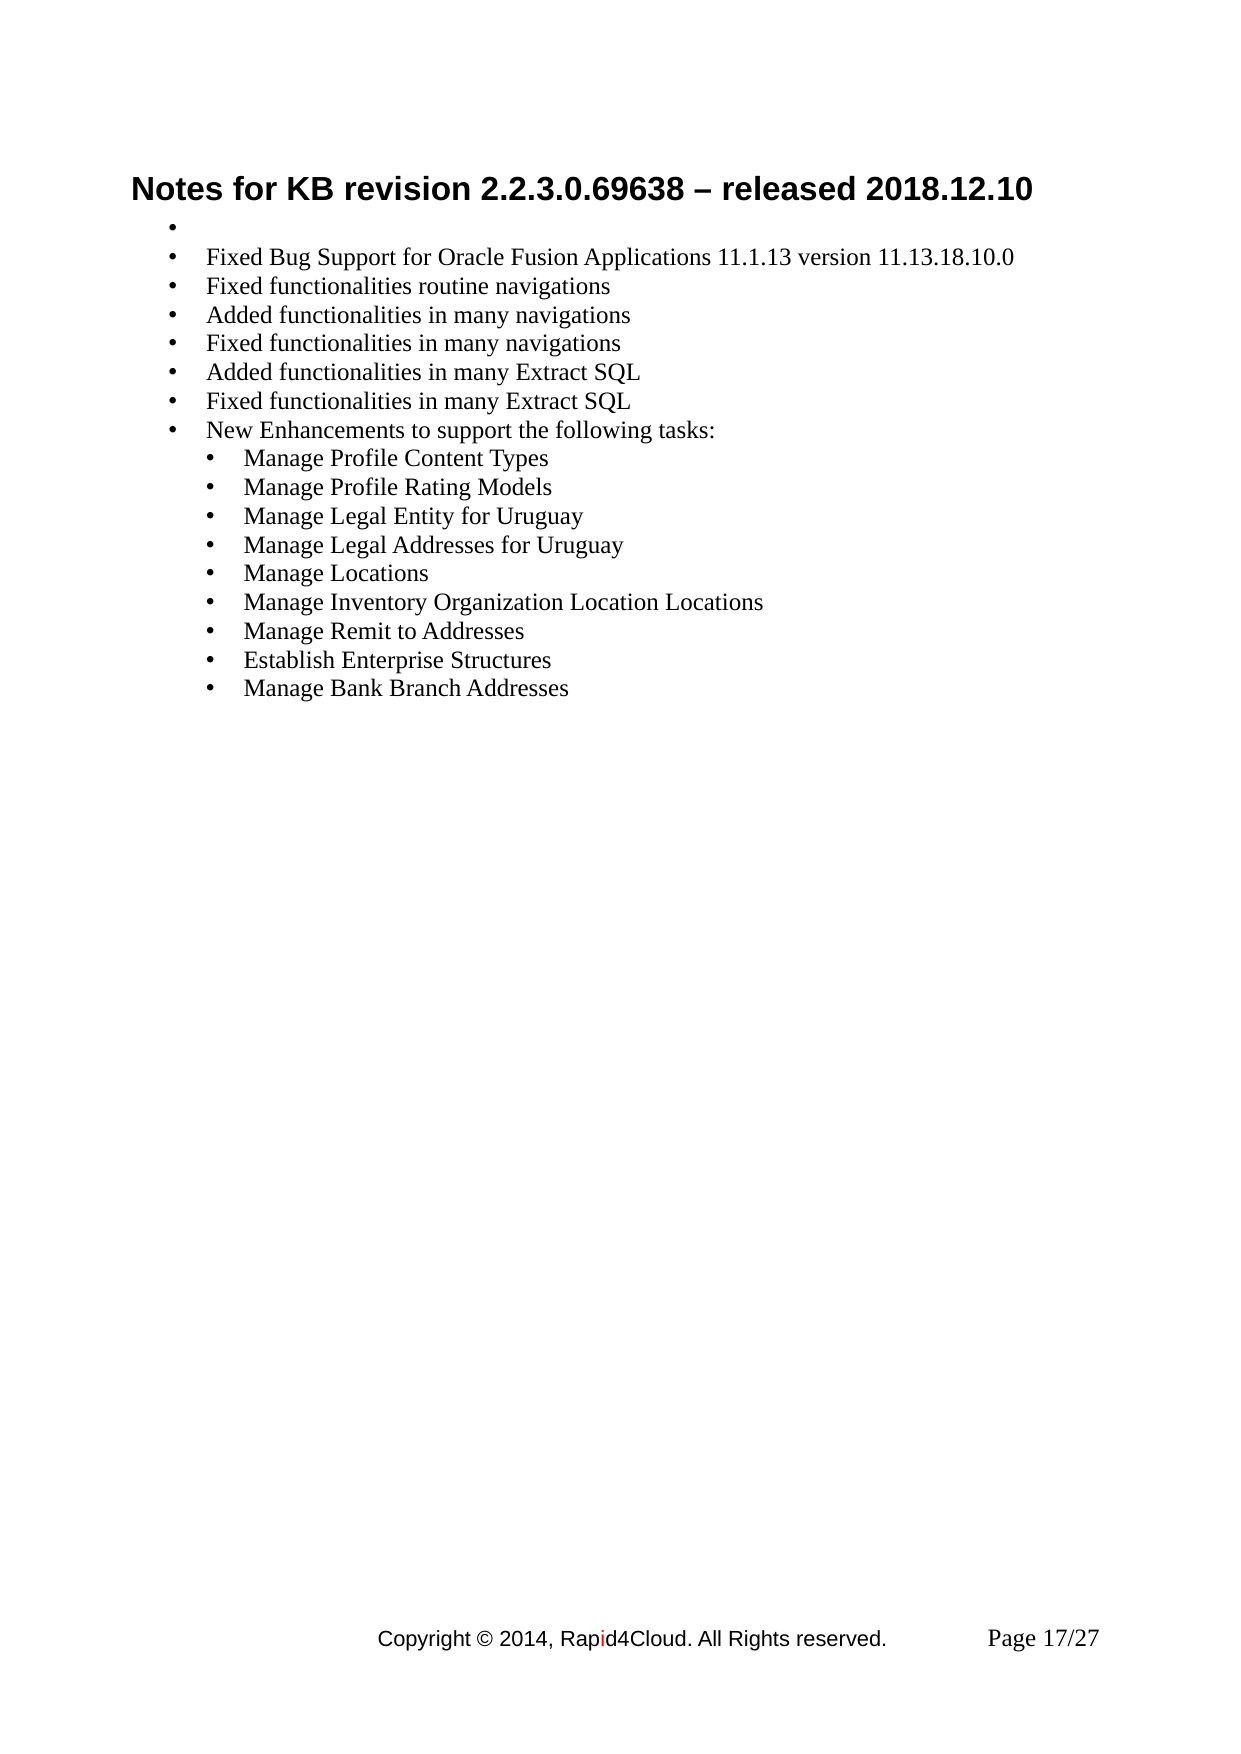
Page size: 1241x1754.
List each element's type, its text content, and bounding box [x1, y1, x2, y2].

list Manage Profile Content Types [206, 443, 1099, 472]
list Fixed functionalities in many Extract SQL [168, 386, 1099, 415]
list Establish Enterprise Structures [206, 645, 1099, 673]
list Fixed functionalities routine navigations [168, 271, 1099, 300]
list Manage Legal Addresses for Uruguay [206, 530, 1099, 558]
list Manage Legal Entity for Uruguay [206, 501, 1099, 530]
list Added functionalities in many navigations [168, 300, 1099, 328]
list Manage Inventory Organization Location Locations [206, 587, 1099, 616]
list Manage Locations [206, 558, 1099, 587]
list Manage Profile Rating Models [206, 472, 1099, 501]
list Fixed functionalities in many navigations [168, 328, 1099, 357]
list Manage Bank Branch Addresses [206, 673, 1099, 702]
list Added functionalities in many Extract SQL [168, 357, 1099, 386]
list Manage Remit to Addresses [206, 616, 1099, 645]
list New Enhancements to support the following tasks: [168, 415, 1099, 443]
subtitle Notes for KB revision 2.2.3.0.69638 – released 2018.12.10 [131, 169, 1099, 207]
list Fixed Bug Support for Oracle Fusion Applications 11.1.13 version 11.13.18.10.0 [168, 242, 1099, 271]
